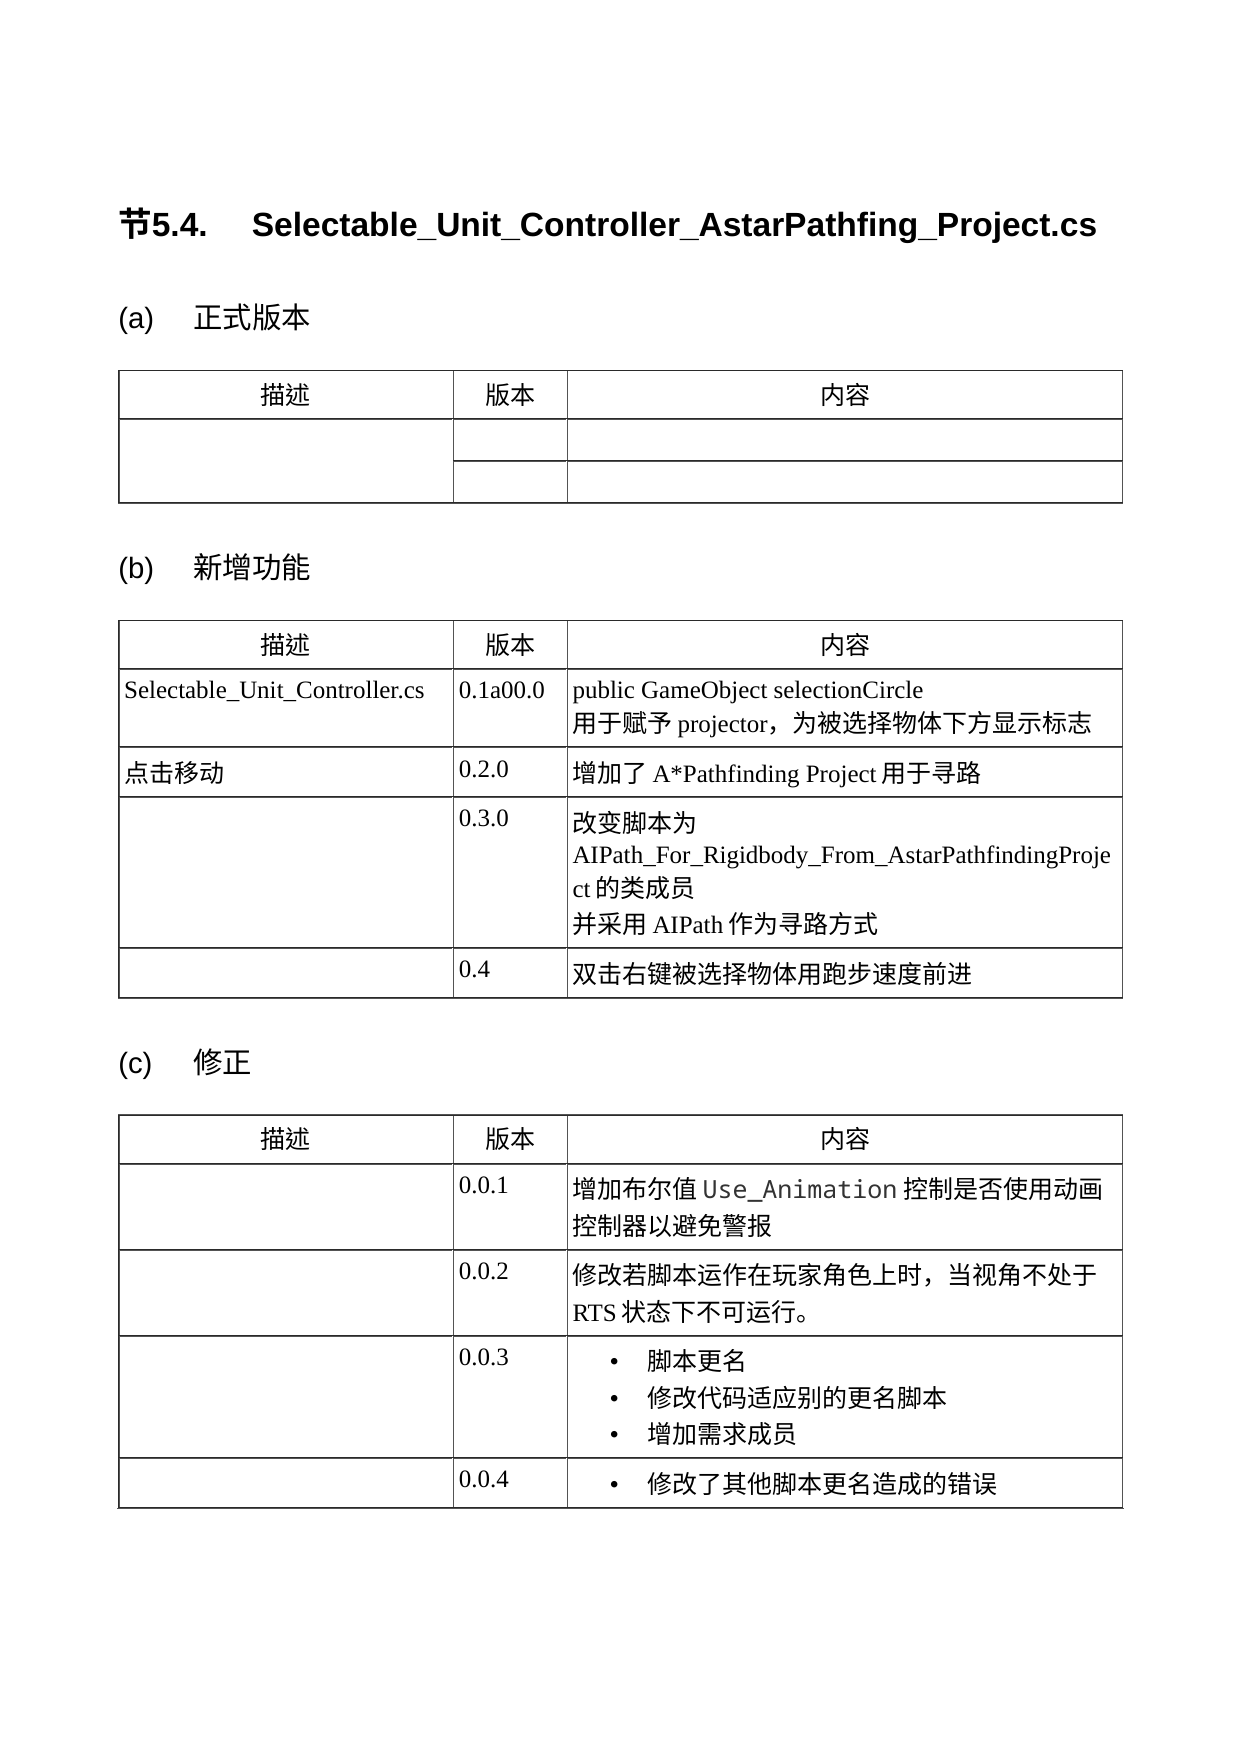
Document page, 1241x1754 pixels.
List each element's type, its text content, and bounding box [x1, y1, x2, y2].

table_header 内容 [568, 1117, 1122, 1162]
table_header 描述 [120, 372, 452, 417]
table_cell 增加了A*Pathfinding Project用于寻路 [568, 748, 1122, 796]
subtitle 修正 [118, 1042, 1122, 1082]
table_cell [454, 420, 566, 459]
table_cell 0.4 [454, 949, 566, 996]
table_header 版本 [454, 372, 566, 417]
table_cell [120, 1165, 452, 1248]
table_cell public GameObject selectionCircle 用于赋予projector，为被选择物体下方显示标志 [568, 670, 1122, 746]
table_cell [120, 798, 452, 947]
table_cell 修改了其他脚本更名造成的错误 [568, 1459, 1122, 1506]
table_header 内容 [568, 622, 1122, 667]
table_cell 增加布尔值Use_Animation 控制是否使用动画控制器以避免警报 [568, 1165, 1122, 1248]
table_header 描述 [120, 622, 452, 667]
table_cell 0.0.2 [454, 1251, 566, 1334]
table_cell [568, 462, 1122, 502]
table_header 版本 [454, 1117, 566, 1162]
table_cell [568, 420, 1122, 459]
table_cell 改变脚本为AIPath_For_Rigidbody_From_AstarPathfindingProject的类成员 并采用AIPath作为寻路方式 [568, 798, 1122, 947]
table_cell 点击移动 [120, 748, 452, 796]
subtitle 新增功能 [118, 547, 1122, 587]
table_cell 0.3.0 [454, 798, 566, 947]
table_cell [454, 462, 566, 502]
table_header 版本 [454, 622, 566, 667]
table_header 内容 [568, 372, 1122, 417]
table_cell [120, 949, 452, 996]
table_cell 0.0.3 [454, 1337, 566, 1456]
table_cell [120, 1337, 452, 1456]
table_cell 修改若脚本运作在玩家角色上时，当视角不处于RTS状态下不可运行。 [568, 1251, 1122, 1334]
table_cell 0.1a00.0 [454, 670, 566, 746]
table_header 描述 [120, 1117, 452, 1162]
table_cell Selectable_Unit_Controller.cs [120, 670, 452, 746]
table_cell 双击右键被选择物体用跑步速度前进 [568, 949, 1122, 996]
table_cell 脚本更名 修改代码适应别的更名脚本 增加需求成员 [568, 1337, 1122, 1456]
table_cell [120, 420, 452, 502]
table_cell [120, 1459, 452, 1506]
table_cell 0.0.4 [454, 1459, 566, 1506]
table_cell [120, 1251, 452, 1334]
subtitle Selectable_Unit_Controller_AstarPathfing_Project.cs [118, 197, 1122, 246]
table_cell 0.2.0 [454, 748, 566, 796]
subtitle 正式版本 [118, 297, 1122, 337]
table_cell 0.0.1 [454, 1165, 566, 1248]
